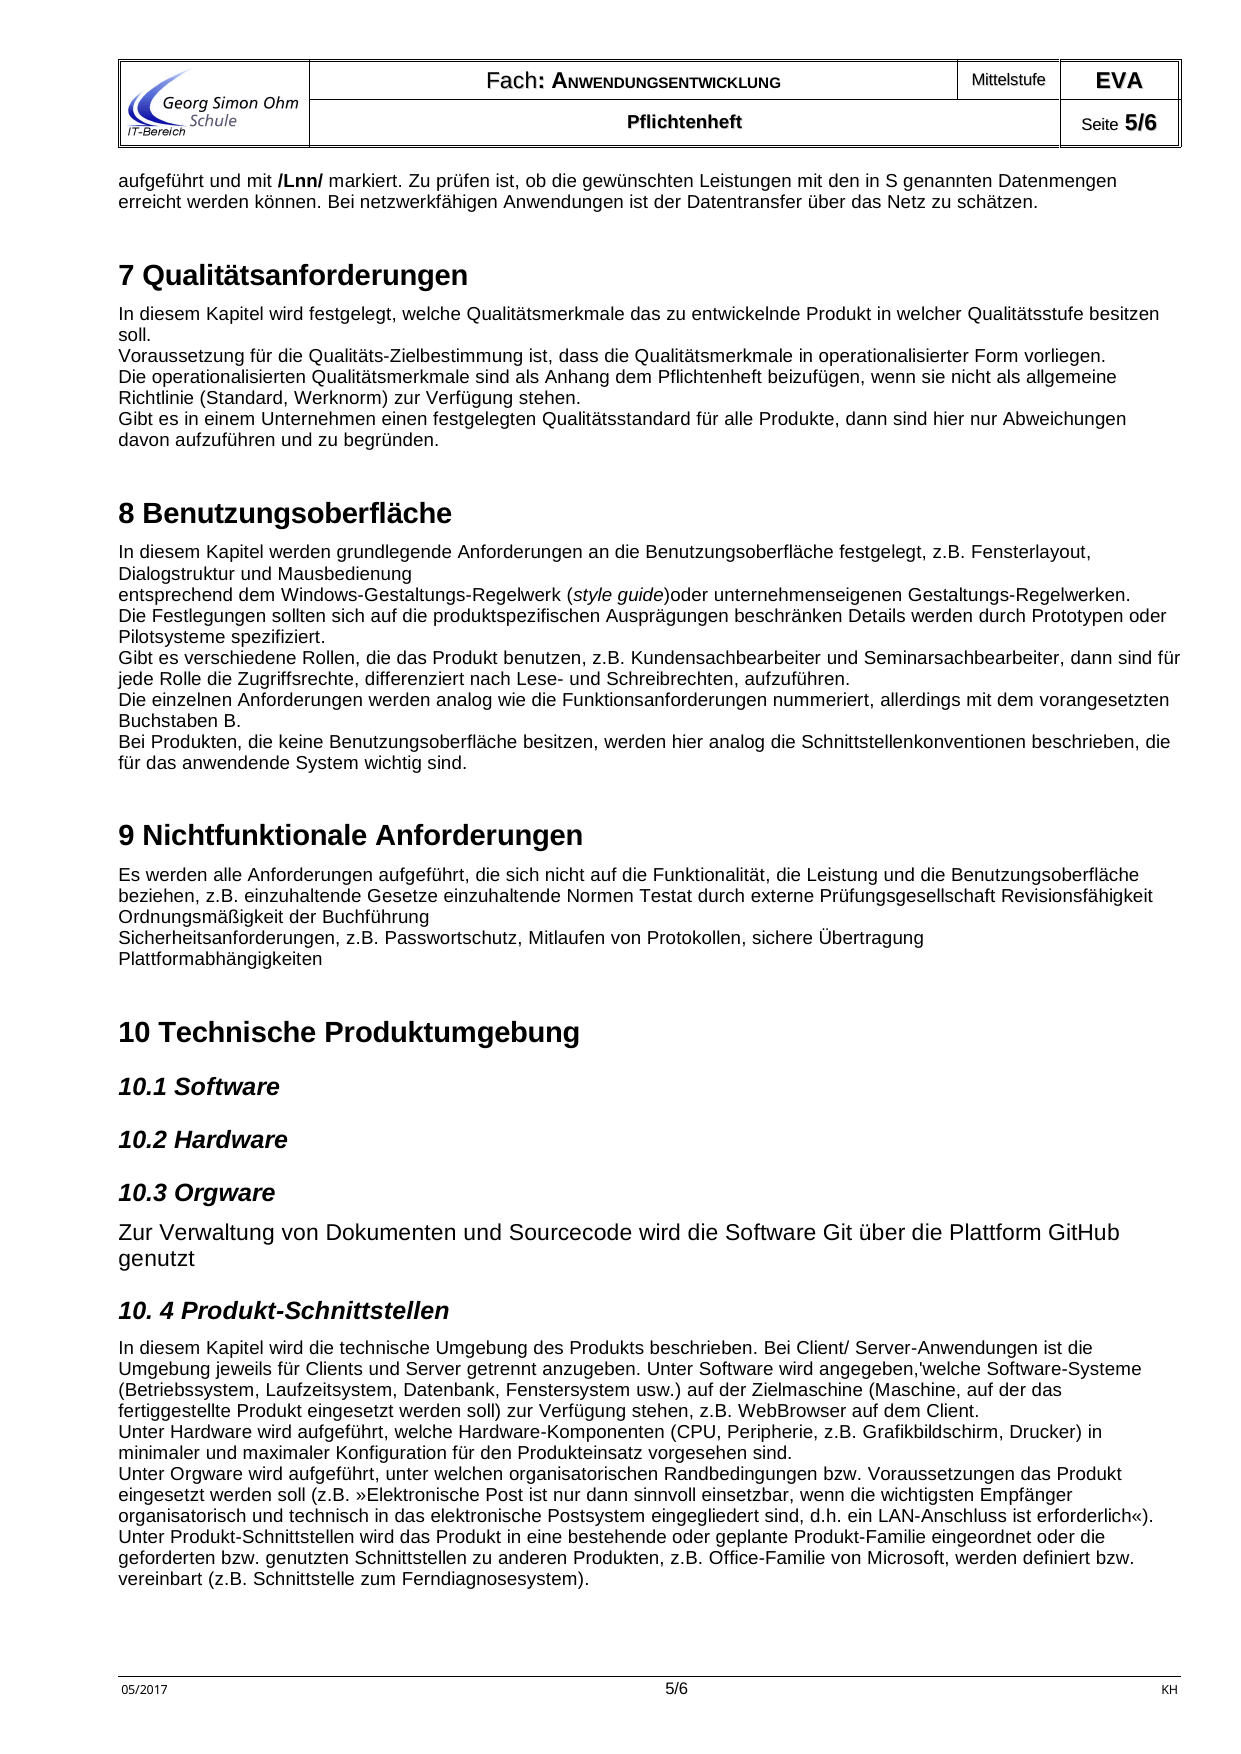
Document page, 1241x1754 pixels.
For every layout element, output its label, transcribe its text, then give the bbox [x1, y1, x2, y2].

text Gibt es in einem Unternehmen einen festgelegten Qualitätsstandard für alle Produkte, dann sind hier nur Abweichungen davon aufzuführen und zu begründen. [118, 409, 1181, 451]
text Die einzelnen Anforderungen werden analog wie die Funktionsanforderungen nummeriert, allerdings mit dem vorangesetzten Buchstaben B. [118, 689, 1181, 731]
subtitle 8 Benutzungsoberfläche [118, 497, 1181, 529]
text aufgeführt und mit /Lnn/ markiert. Zu prüfen ist, ob die gewünschten Leistungen mit den in S genannten Datenmengen erreicht werden können. Bei netzwerkfähigen Anwendungen ist der Datentransfer über das Netz zu schätzen. [118, 170, 1181, 212]
subtitle 10.3 Orgware [118, 1179, 1181, 1207]
text In diesem Kapitel wird die technische Umgebung des Produkts beschrieben. Bei Client/ Server-Anwendungen ist die Umgebung jeweils für Clients und Server getrennt anzugeben. Unter Software wird angegeben,'welche Software-Systeme (Betriebssystem, Laufzeitsystem, Datenbank, Fenstersystem usw.) auf der Zielmaschine (Maschine, auf der das fertiggestellte Produkt eingesetzt werden soll) zur Verfügung stehen, z.B. WebBrowser auf dem Client. [118, 1337, 1181, 1421]
subtitle 7 Qualitätsanforderungen [118, 258, 1181, 291]
subtitle 10 Technische Produktumgebung [118, 1016, 1181, 1048]
text Unter Produkt-Schnittstellen wird das Produkt in eine bestehende oder geplante Produkt-Familie eingeordnet oder die geforderten bzw. genutzten Schnittstellen zu anderen Produkten, z.B. Office-Familie von Microsoft, werden definiert bzw. vereinbart (z.B. Schnittstelle zum Ferndiagnosesystem). [118, 1527, 1181, 1590]
text entsprechend dem Windows-Gestaltungs-Regelwerk (style guide)oder unternehmenseigenen Gestaltungs-Regelwerken. [118, 584, 1181, 605]
subtitle 10.2 Hardware [118, 1126, 1181, 1154]
text Es werden alle Anforderungen aufgeführt, die sich nicht auf die Funktionalität, die Leistung und die Benutzungsoberfläche beziehen, z.B. einzuhaltende Gesetze einzuhaltende Normen Testat durch externe Prüfungsgesellschaft Revisionsfähigkeit [118, 864, 1181, 906]
text Zur Verwaltung von Dokumenten und Sourcecode wird die Software Git über die Plattform GitHub genutzt [118, 1220, 1181, 1272]
text In diesem Kapitel werden grundlegende Anforderungen an die Benutzungsoberfläche festgelegt, z.B. Fensterlayout, Dialogstruktur und Mausbedienung [118, 542, 1181, 584]
subtitle 10.1 Software [118, 1073, 1181, 1101]
subtitle 9 Nichtfunktionale Anforderungen [118, 819, 1181, 852]
text Sicherheitsanforderungen, z.B. Passwortschutz, Mitlaufen von Protokollen, sichere Übertragung [118, 927, 1181, 948]
text Voraussetzung für die Qualitäts-Zielbestimmung ist, dass die Qualitätsmerkmale in operationalisierter Form vorliegen. [118, 346, 1181, 367]
subtitle 10. 4 Produkt-Schnittstellen [118, 1297, 1181, 1325]
text Ordnungsmäßigkeit der Buchführung [118, 906, 1181, 927]
text Die Festlegungen sollten sich auf die produktspezifischen Ausprägungen beschränken Details werden durch Prototypen oder Pilotsysteme spezifiziert. [118, 605, 1181, 647]
text Gibt es verschiedene Rollen, die das Produkt benutzen, z.B. Kundensachbearbeiter und Seminarsachbearbeiter, dann sind für jede Rolle die Zugriffsrechte, differenziert nach Lese- und Schreibrechten, aufzuführen. [118, 647, 1181, 689]
text Unter Orgware wird aufgeführt, unter welchen organisatorischen Randbedingungen bzw. Voraussetzungen das Produkt eingesetzt werden soll (z.B. »Elektronische Post ist nur dann sinnvoll einsetzbar, wenn die wichtigsten Empfänger organisatorisch und technisch in das elektronische Postsystem eingegliedert sind, d.h. ein LAN-Anschluss ist erforderlich«). [118, 1463, 1181, 1527]
text Unter Hardware wird aufgeführt, welche Hardware-Komponenten (CPU, Peripherie, z.B. Grafikbildschirm, Drucker) in minimaler und maximaler Konfiguration für den Produkteinsatz vorgesehen sind. [118, 1421, 1181, 1463]
picture [126, 67, 304, 140]
text Plattformabhängigkeiten [118, 948, 1181, 969]
text Bei Produkten, die keine Benutzungsoberfläche besitzen, werden hier analog die Schnittstellenkonventionen beschrieben, die für das anwendende System wichtig sind. [118, 731, 1181, 773]
text Die operationalisierten Qualitätsmerkmale sind als Anhang dem Pflichtenheft beizufügen, wenn sie nicht als allgemeine Richtlinie (Standard, Werknorm) zur Verfügung stehen. [118, 367, 1181, 409]
text In diesem Kapitel wird festgelegt, welche Qualitätsmerkmale das zu entwickelnde Produkt in welcher Qualitätsstufe besitzen soll. [118, 303, 1181, 346]
